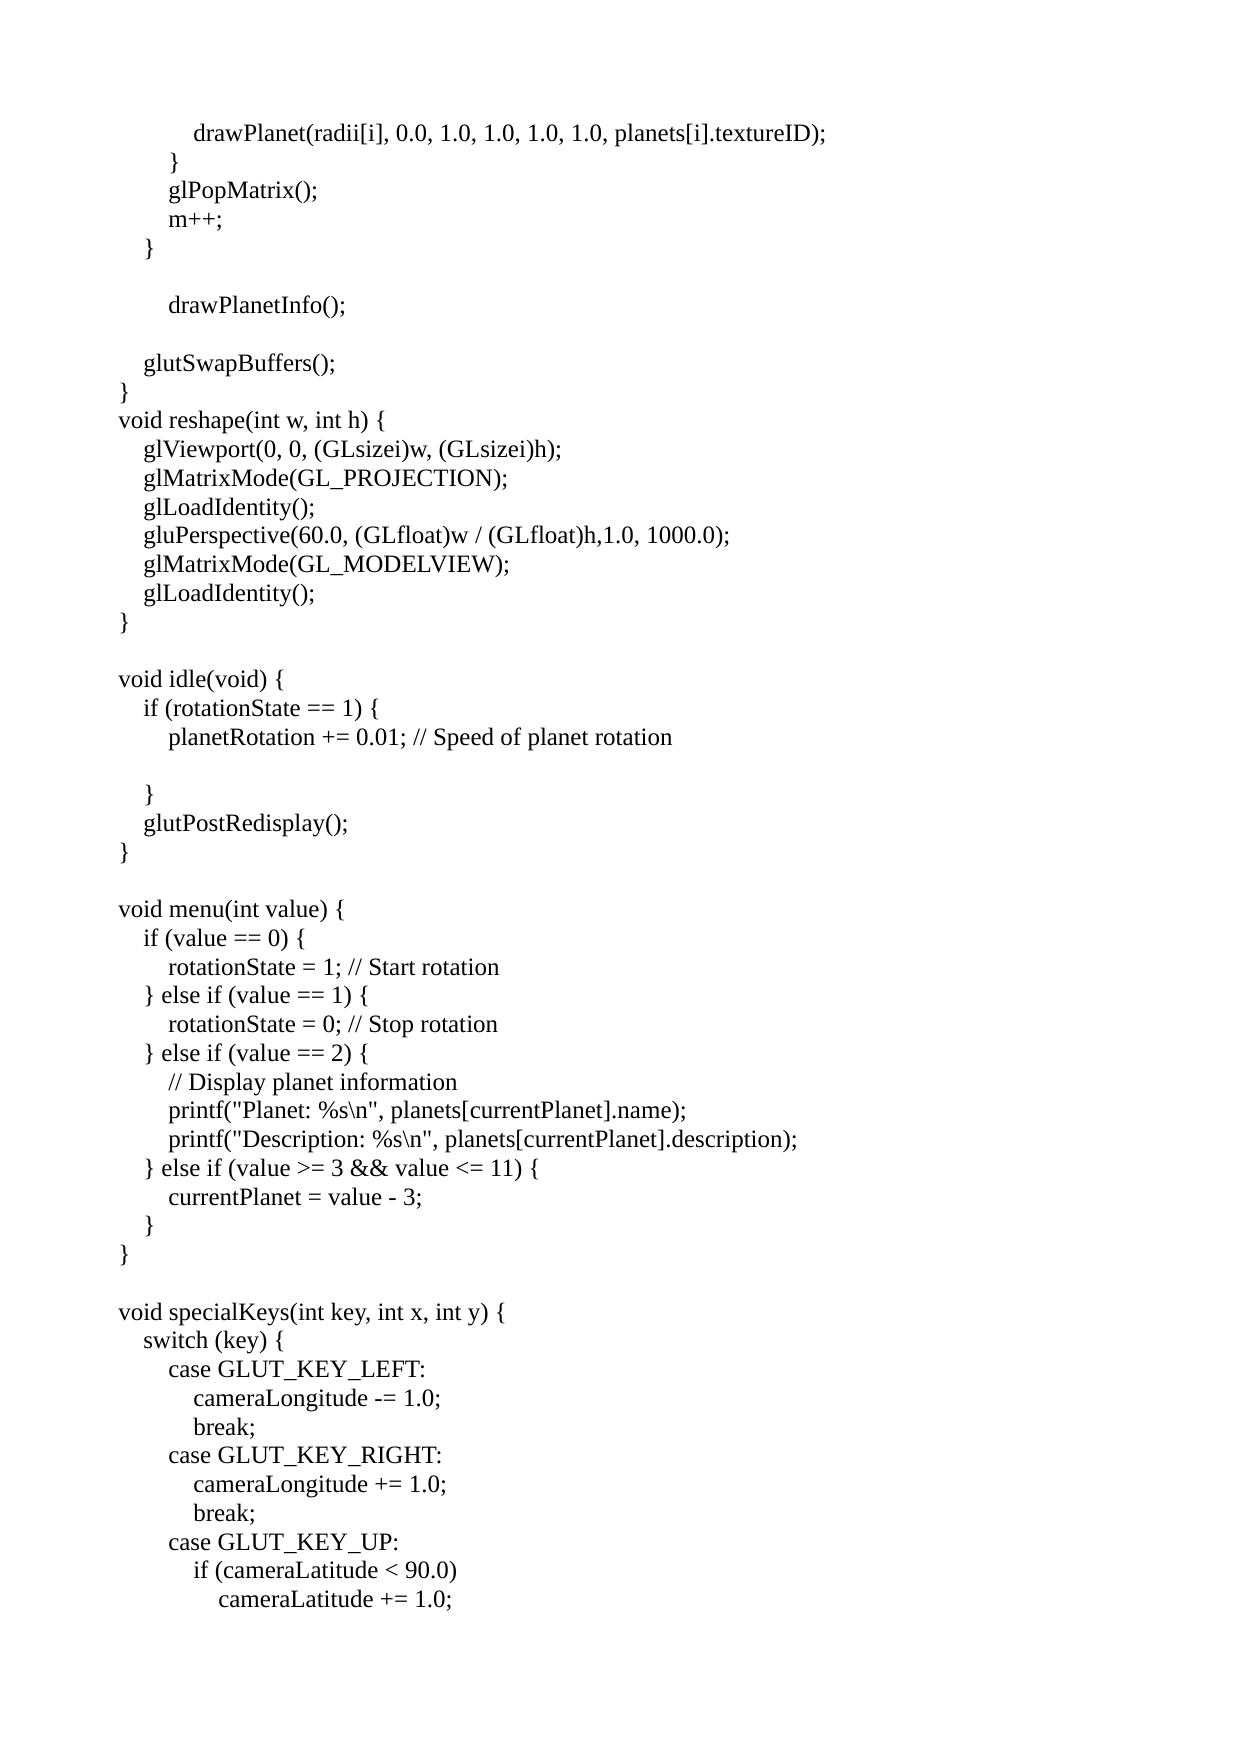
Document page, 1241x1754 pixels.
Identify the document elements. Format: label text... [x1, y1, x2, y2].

text cameraLongitude -= 1.0; [118, 1383, 1122, 1412]
text case GLUT_KEY_LEFT: [118, 1354, 1122, 1383]
text glViewport(0, 0, (GLsizei)w, (GLsizei)h); [118, 434, 1122, 463]
text void reshape(int w, int h) { [118, 406, 1122, 434]
text case GLUT_KEY_RIGHT: [118, 1441, 1122, 1469]
text // Display planet information [118, 1067, 1122, 1096]
text drawPlanet(radii[i], 0.0, 1.0, 1.0, 1.0, 1.0, planets[i].textureID); [118, 118, 1122, 147]
text drawPlanetInfo(); [118, 291, 1122, 319]
text } [118, 837, 1122, 866]
text glLoadIdentity(); [118, 492, 1122, 521]
text } [118, 377, 1122, 406]
text cameraLatitude += 1.0; [118, 1584, 1122, 1613]
text } [118, 233, 1122, 262]
text void idle(void) { [118, 664, 1122, 693]
text } else if (value == 2) { [118, 1038, 1122, 1067]
text if (rotationState == 1) { [118, 693, 1122, 722]
text m++; [118, 204, 1122, 233]
text glutPostRedisplay(); [118, 808, 1122, 837]
text } else if (value >= 3 && value <= 11) { [118, 1153, 1122, 1182]
text gluPerspective(60.0, (GLfloat)w / (GLfloat)h,1.0, 1000.0); [118, 521, 1122, 549]
text rotationState = 0; // Stop rotation [118, 1009, 1122, 1038]
text if (value == 0) { [118, 923, 1122, 952]
text } else if (value == 1) { [118, 981, 1122, 1009]
text } [118, 1211, 1122, 1239]
text planetRotation += 0.01; // Speed of planet rotation [118, 722, 1122, 751]
text glPopMatrix(); [118, 176, 1122, 204]
text break; [118, 1498, 1122, 1527]
text currentPlanet = value - 3; [118, 1182, 1122, 1211]
text printf("Description: %s\n", planets[currentPlanet].description); [118, 1124, 1122, 1153]
text void menu(int value) { [118, 894, 1122, 923]
text printf("Planet: %s\n", planets[currentPlanet].name); [118, 1096, 1122, 1124]
text cameraLongitude += 1.0; [118, 1469, 1122, 1498]
text glMatrixMode(GL_PROJECTION); [118, 463, 1122, 492]
text glutSwapBuffers(); [118, 348, 1122, 377]
text void specialKeys(int key, int x, int y) { [118, 1297, 1122, 1326]
text } [118, 607, 1122, 636]
text glLoadIdentity(); [118, 578, 1122, 607]
text if (cameraLatitude < 90.0) [118, 1556, 1122, 1584]
text case GLUT_KEY_UP: [118, 1527, 1122, 1556]
text break; [118, 1412, 1122, 1441]
text } [118, 779, 1122, 808]
text } [118, 1239, 1122, 1268]
text rotationState = 1; // Start rotation [118, 952, 1122, 981]
text glMatrixMode(GL_MODELVIEW); [118, 549, 1122, 578]
text switch (key) { [118, 1326, 1122, 1354]
text } [118, 147, 1122, 176]
